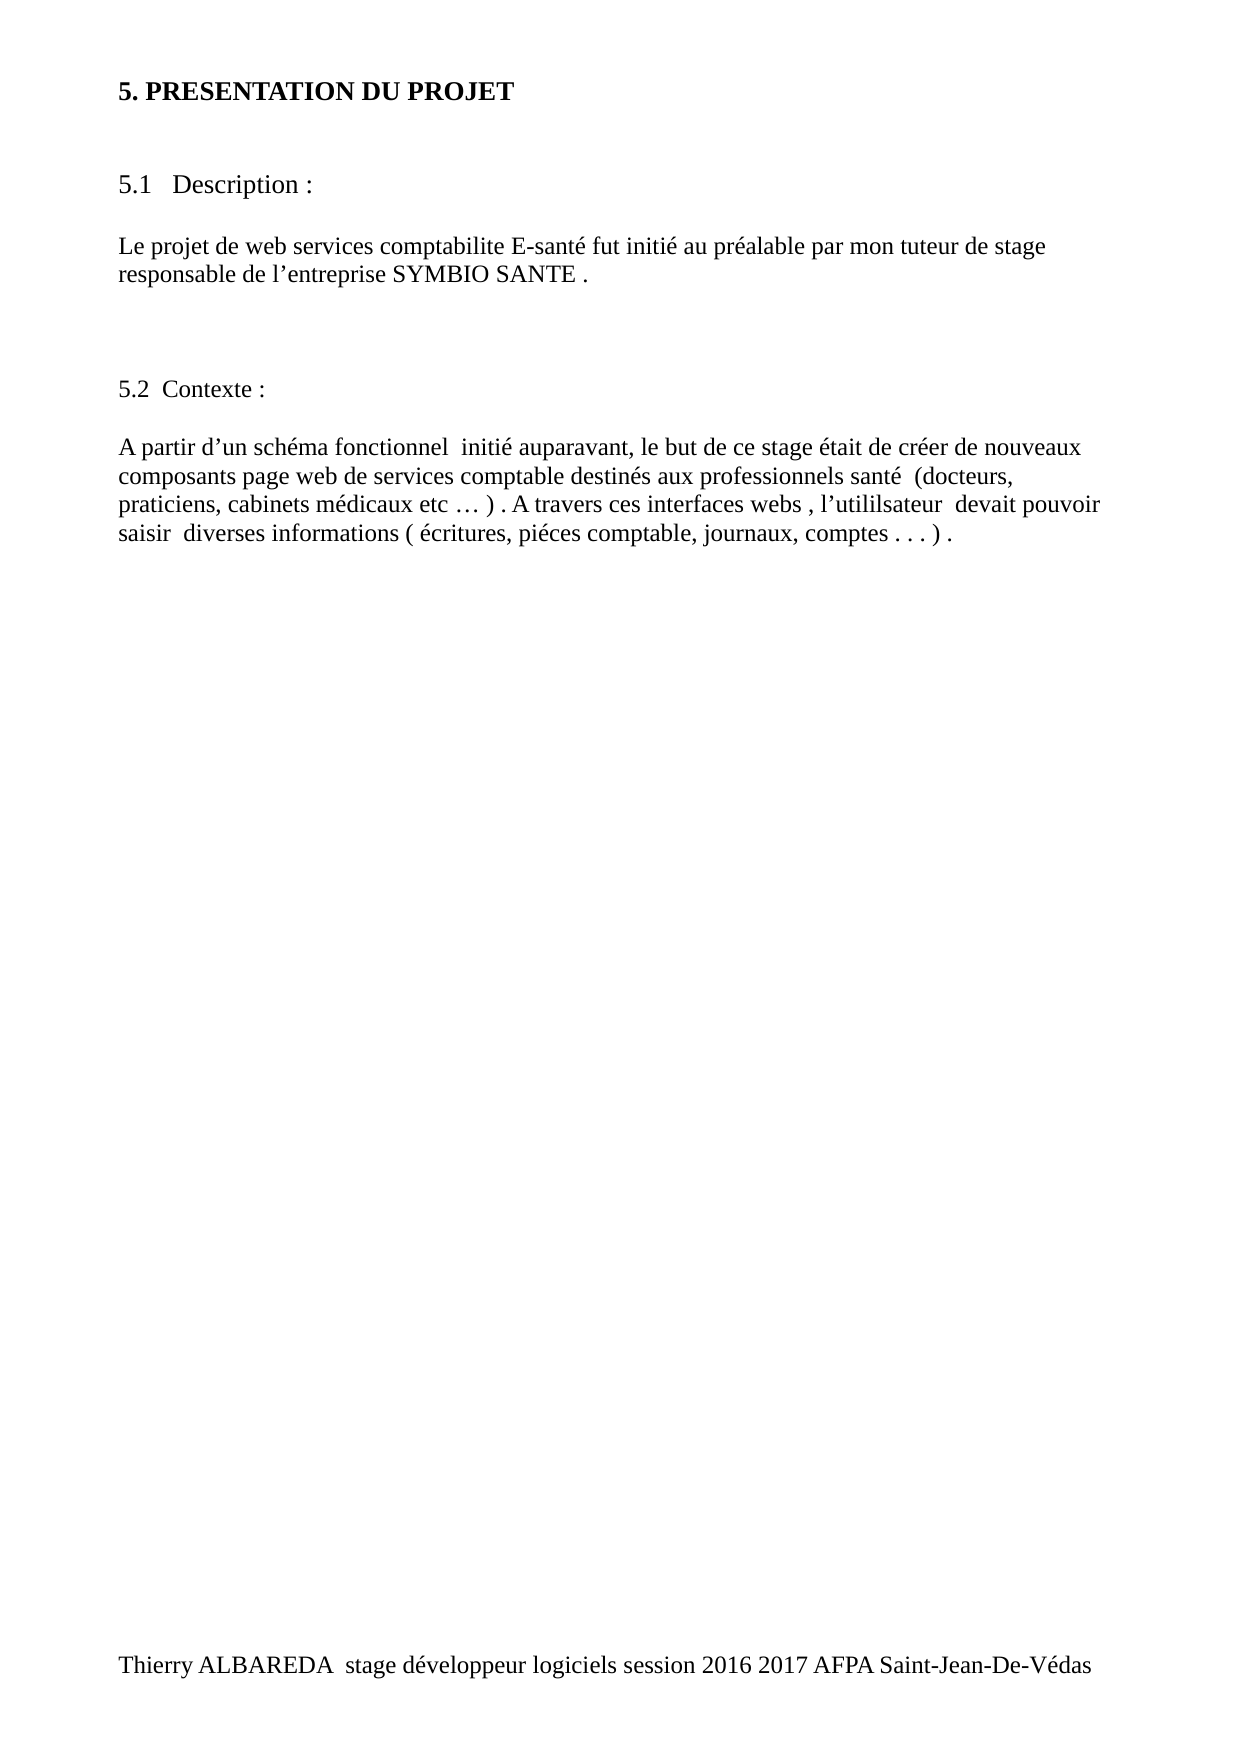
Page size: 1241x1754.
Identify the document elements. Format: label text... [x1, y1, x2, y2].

text Le projet de web services comptabilite E-santé fut initié au préalable par mon tuteur de stage responsable de l’entreprise SYMBIO SANTE . [118, 231, 1122, 288]
text 5.2 Contexte : [118, 374, 1122, 403]
text A partir d’un schéma fonctionnel initié auparavant, le but de ce stage était de créer de nouveaux composants page web de services comptable destinés aux professionnels santé (docteurs, praticiens, cabinets médicaux etc … ) . A travers ces interfaces webs , l’utililsateur devait pouvoir saisir diverses informations ( écritures, piéces comptable, journaux, comptes . . . ) . [118, 432, 1122, 547]
text 5.1 Description : [118, 168, 1122, 199]
text 5. PRESENTATION DU PROJET [118, 75, 1122, 106]
